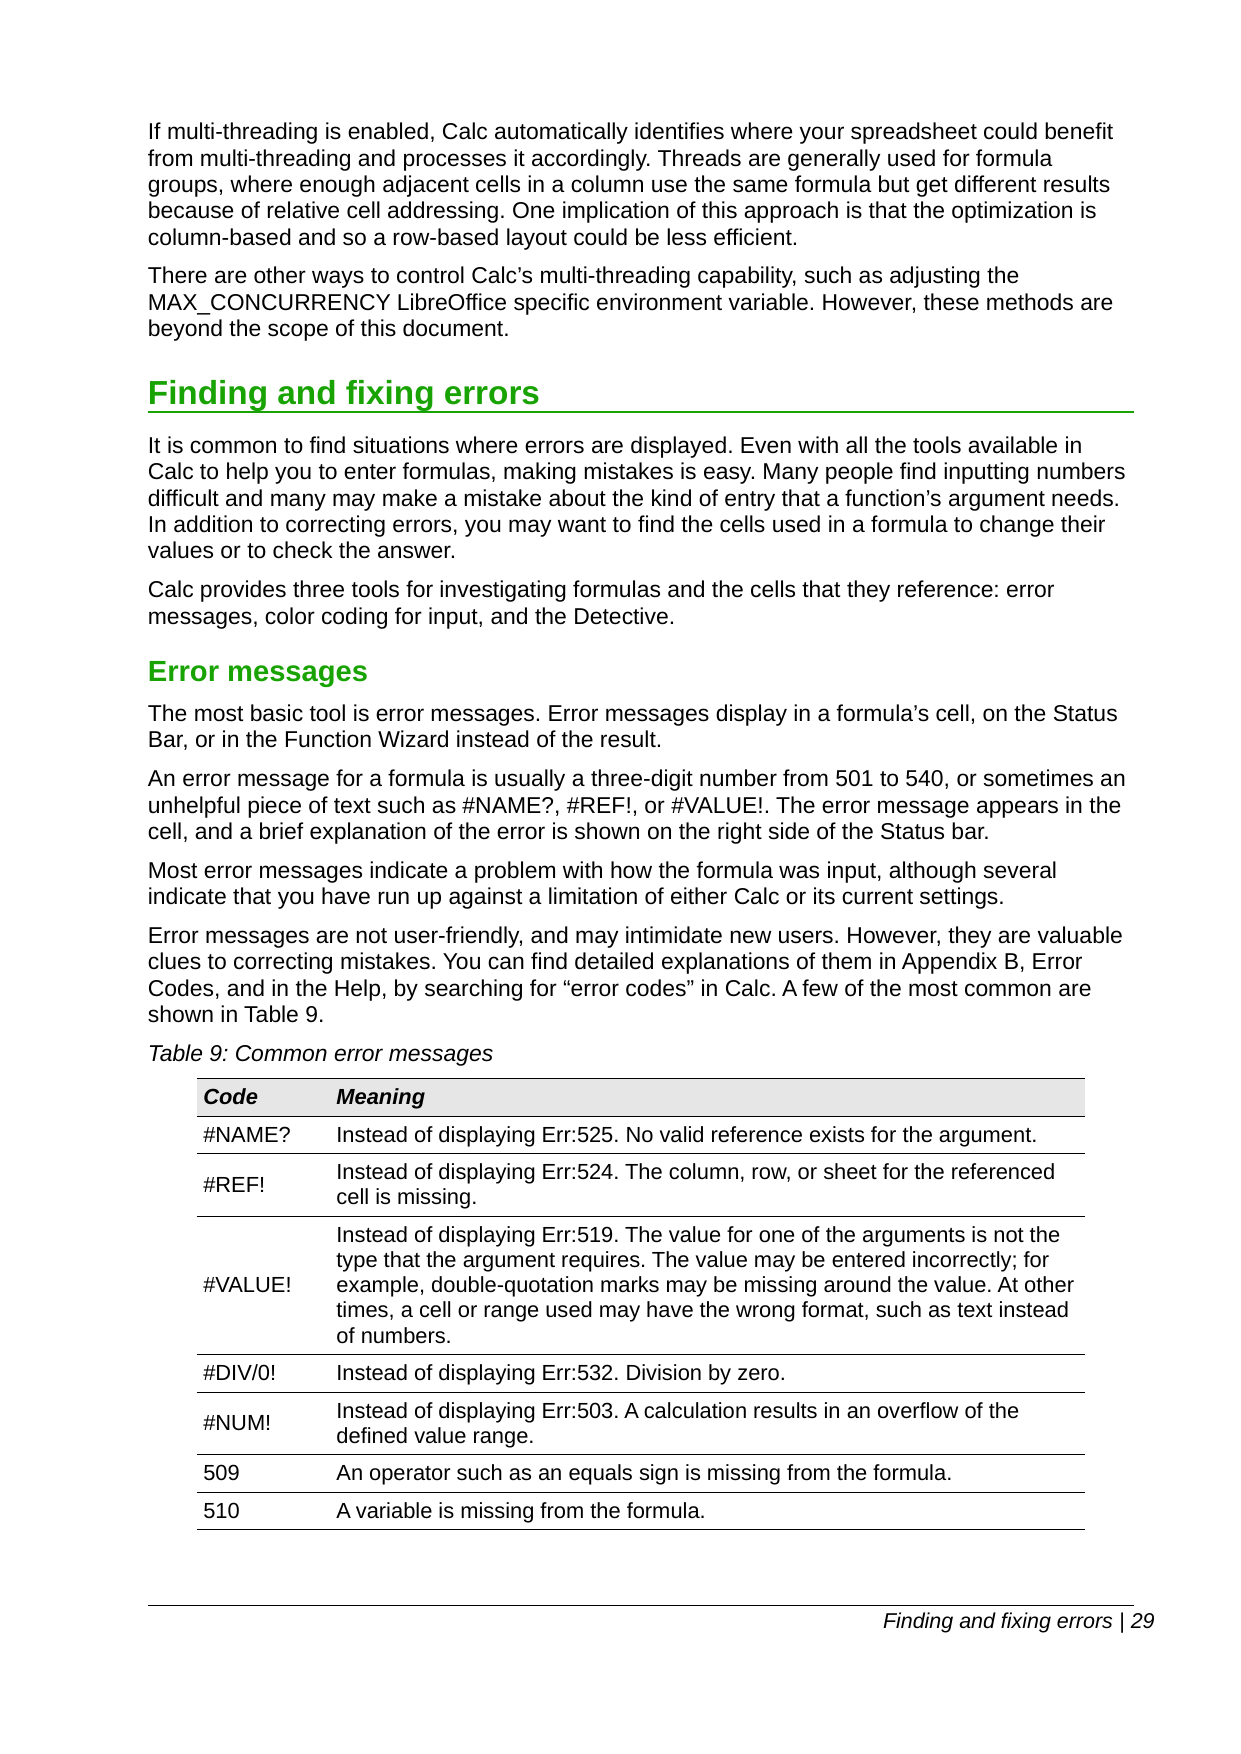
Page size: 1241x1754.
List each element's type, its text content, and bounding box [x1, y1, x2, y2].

text Calc provides three tools for investigating formulas and the cells that they reference: error messages, color coding for input, and the Detective. [148, 576, 1134, 629]
table_cell Instead of displaying Err:532. Division by zero. [330, 1355, 1085, 1392]
table_cell #NUM! [197, 1393, 330, 1454]
text If multi-threading is enabled, Calc automatically identifies where your spreadsheet could benefit from multi-threading and processes it accordingly. Threads are generally used for formula groups, where enough adjacent cells in a column use the same formula but get different results because of relative cell addressing. One implication of this approach is that the optimization is column-based and so a row-based layout could be less efficient. [148, 118, 1134, 250]
text Most error messages indicate a problem with how the formula was input, although several indicate that you have run up against a limitation of either Calc or its current settings. [148, 857, 1134, 909]
table_cell #VALUE! [197, 1217, 330, 1354]
text It is common to find situations where errors are displayed. Even with all the tools available in Calc to help you to enter formulas, making mistakes is easy. Many people find inputting numbers difficult and many may make a mistake about the kind of entry that a function’s argument needs. In addition to correcting errors, you may want to find the cells used in a formula to change their values or to check the answer. [148, 432, 1134, 564]
subtitle Error messages [148, 654, 1134, 687]
table_cell 510 [197, 1493, 330, 1529]
table_cell An operator such as an equals sign is missing from the formula. [330, 1455, 1085, 1492]
table_cell Instead of displaying Err:524. The column, row, or sheet for the referenced cell is missing. [330, 1154, 1085, 1216]
table_cell 509 [197, 1455, 330, 1492]
table_header Meaning [330, 1079, 1085, 1116]
table_cell #REF! [197, 1154, 330, 1216]
table_header Code [197, 1079, 330, 1116]
text There are other ways to control Calc’s multi-threading capability, such as adjusting the MAX_CONCURRENCY LibreOffice specific environment variable. However, these methods are beyond the scope of this document. [148, 262, 1134, 341]
table_cell #NAME? [197, 1117, 330, 1153]
table_cell A variable is missing from the formula. [330, 1493, 1085, 1529]
text Table 9: Common error messages [148, 1040, 1134, 1066]
text Error messages are not user-friendly, and may intimidate new users. However, they are valuable clues to correcting mistakes. You can find detailed explanations of them in Appendix B, Error Codes, and in the Help, by searching for “error codes” in Calc. A few of the most common are shown in Table 9. [148, 922, 1134, 1027]
text An error message for a formula is usually a three-digit number from 501 to 540, or sometimes an unhelpful piece of text such as #NAME?, #REF!, or #VALUE!. The error message appears in the cell, and a brief explanation of the error is shown on the right side of the Status bar. [148, 765, 1134, 844]
subtitle Finding and fixing errors [148, 373, 1134, 411]
table_cell Instead of displaying Err:519. The value for one of the arguments is not the type that the argument requires. The value may be entered incorrectly; for example, double-quotation marks may be missing around the value. At other times, a cell or range used may have the wrong format, such as text instead of numbers. [330, 1217, 1085, 1354]
table_cell Instead of displaying Err:503. A calculation results in an overflow of the defined value range. [330, 1393, 1085, 1454]
table_cell #DIV/0! [197, 1355, 330, 1392]
table_cell Instead of displaying Err:525. No valid reference exists for the argument. [330, 1117, 1085, 1153]
text The most basic tool is error messages. Error messages display in a formula’s cell, on the Status Bar, or in the Function Wizard instead of the result. [148, 700, 1134, 753]
